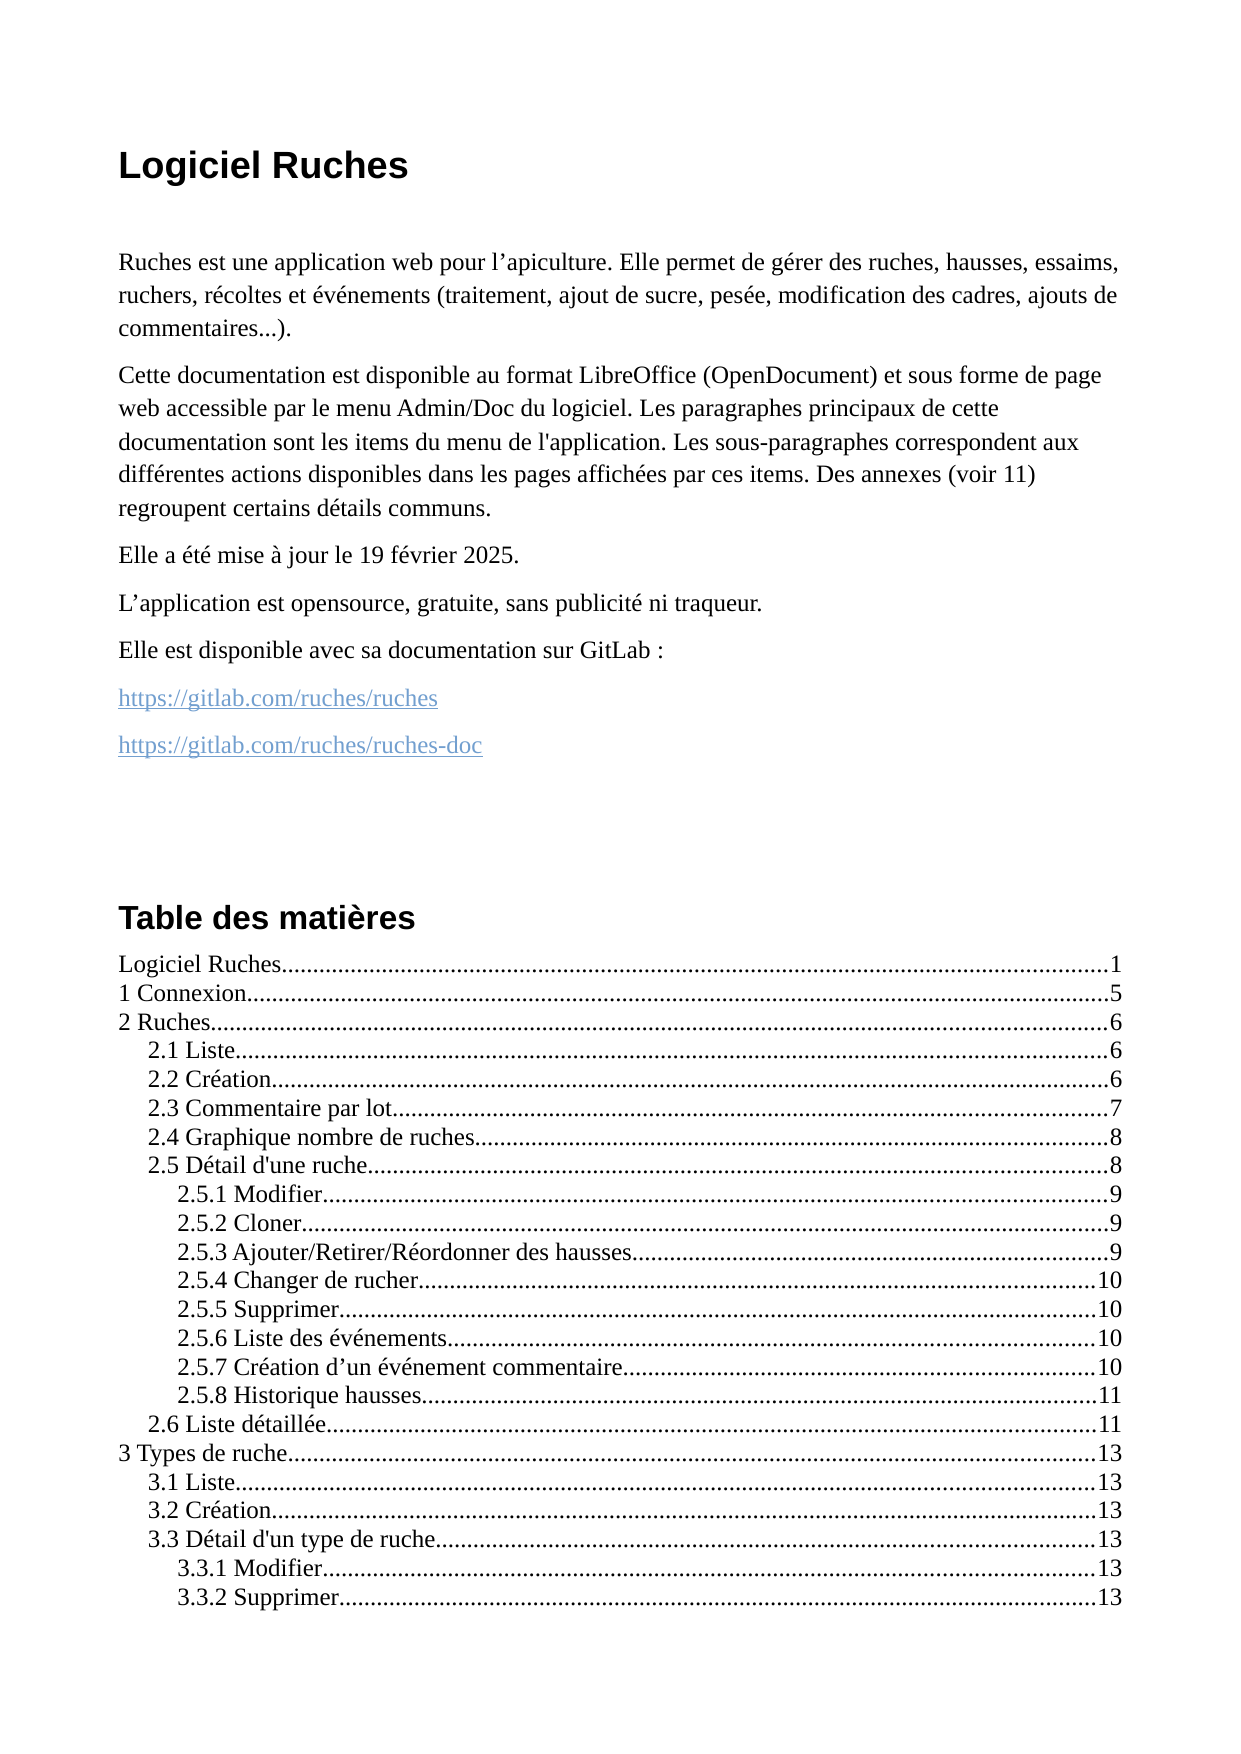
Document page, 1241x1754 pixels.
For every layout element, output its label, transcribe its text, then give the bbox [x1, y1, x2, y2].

text 2.5 Détail d'une ruche 8 [148, 1151, 1122, 1179]
text Elle a été mise à jour le 19 février 2025. [118, 540, 1122, 569]
text L’application est opensource, gratuite, sans publicité ni traqueur. [118, 588, 1122, 617]
text 2.4 Graphique nombre de ruches 8 [148, 1122, 1122, 1151]
text Logiciel Ruches 1 [118, 949, 1122, 978]
text 2.1 Liste 6 [148, 1036, 1122, 1064]
text 2.3 Commentaire par lot 7 [148, 1093, 1122, 1122]
text 2.5.4 Changer de rucher 10 [177, 1266, 1122, 1294]
text 2.5.1 Modifier 9 [177, 1179, 1122, 1208]
text 2.5.7 Création d’un événement commentaire 10 [177, 1352, 1122, 1381]
text Ruches est une application web pour l’apiculture. Elle permet de gérer des ruches, hausses, essaims, ruchers, récoltes et événements (traitement, ajout de sucre, pesée, modification des cadres, ajouts de commentaires...). [118, 247, 1122, 342]
text 3.3.1 Modifier 13 [177, 1553, 1122, 1582]
subtitle Logiciel Ruches [118, 143, 1122, 187]
text 2.5.5 Supprimer 10 [177, 1294, 1122, 1323]
text 3.2 Création 13 [148, 1496, 1122, 1524]
text 1 Connexion 5 [118, 978, 1122, 1007]
text Cette documentation est disponible au format LibreOffice (OpenDocument) et sous forme de page web accessible par le menu Admin/Doc du logiciel. Les paragraphes principaux de cette documentation sont les items du menu de l'application. Les sous-paragraphes correspondent aux différentes actions disponibles dans les pages affichées par ces items. Des annexes (voir 11) regroupent certains détails communs. [118, 361, 1122, 521]
text 2.5.2 Cloner 9 [177, 1208, 1122, 1237]
text 2.5.8 Historique hausses 11 [177, 1381, 1122, 1409]
text https://gitlab.com/ruches/ruches-doc [118, 731, 1122, 759]
text 2.5.3 Ajouter/Retirer/Réordonner des hausses 9 [177, 1237, 1122, 1266]
text 3.3 Détail d'un type de ruche 13 [148, 1524, 1122, 1553]
text 2.5.6 Liste des événements 10 [177, 1323, 1122, 1352]
text Elle est disponible avec sa documentation sur GitLab : [118, 635, 1122, 664]
text 3.3.2 Supprimer 13 [177, 1582, 1122, 1611]
text 3.1 Liste 13 [148, 1467, 1122, 1496]
text 2.6 Liste détaillée 11 [148, 1409, 1122, 1438]
text 2.2 Création 6 [148, 1064, 1122, 1093]
text https://gitlab.com/ruches/ruches [118, 683, 1122, 712]
subtitle Table des matières [118, 898, 1122, 937]
text 2 Ruches 6 [118, 1007, 1122, 1036]
text 3 Types de ruche 13 [118, 1438, 1122, 1467]
